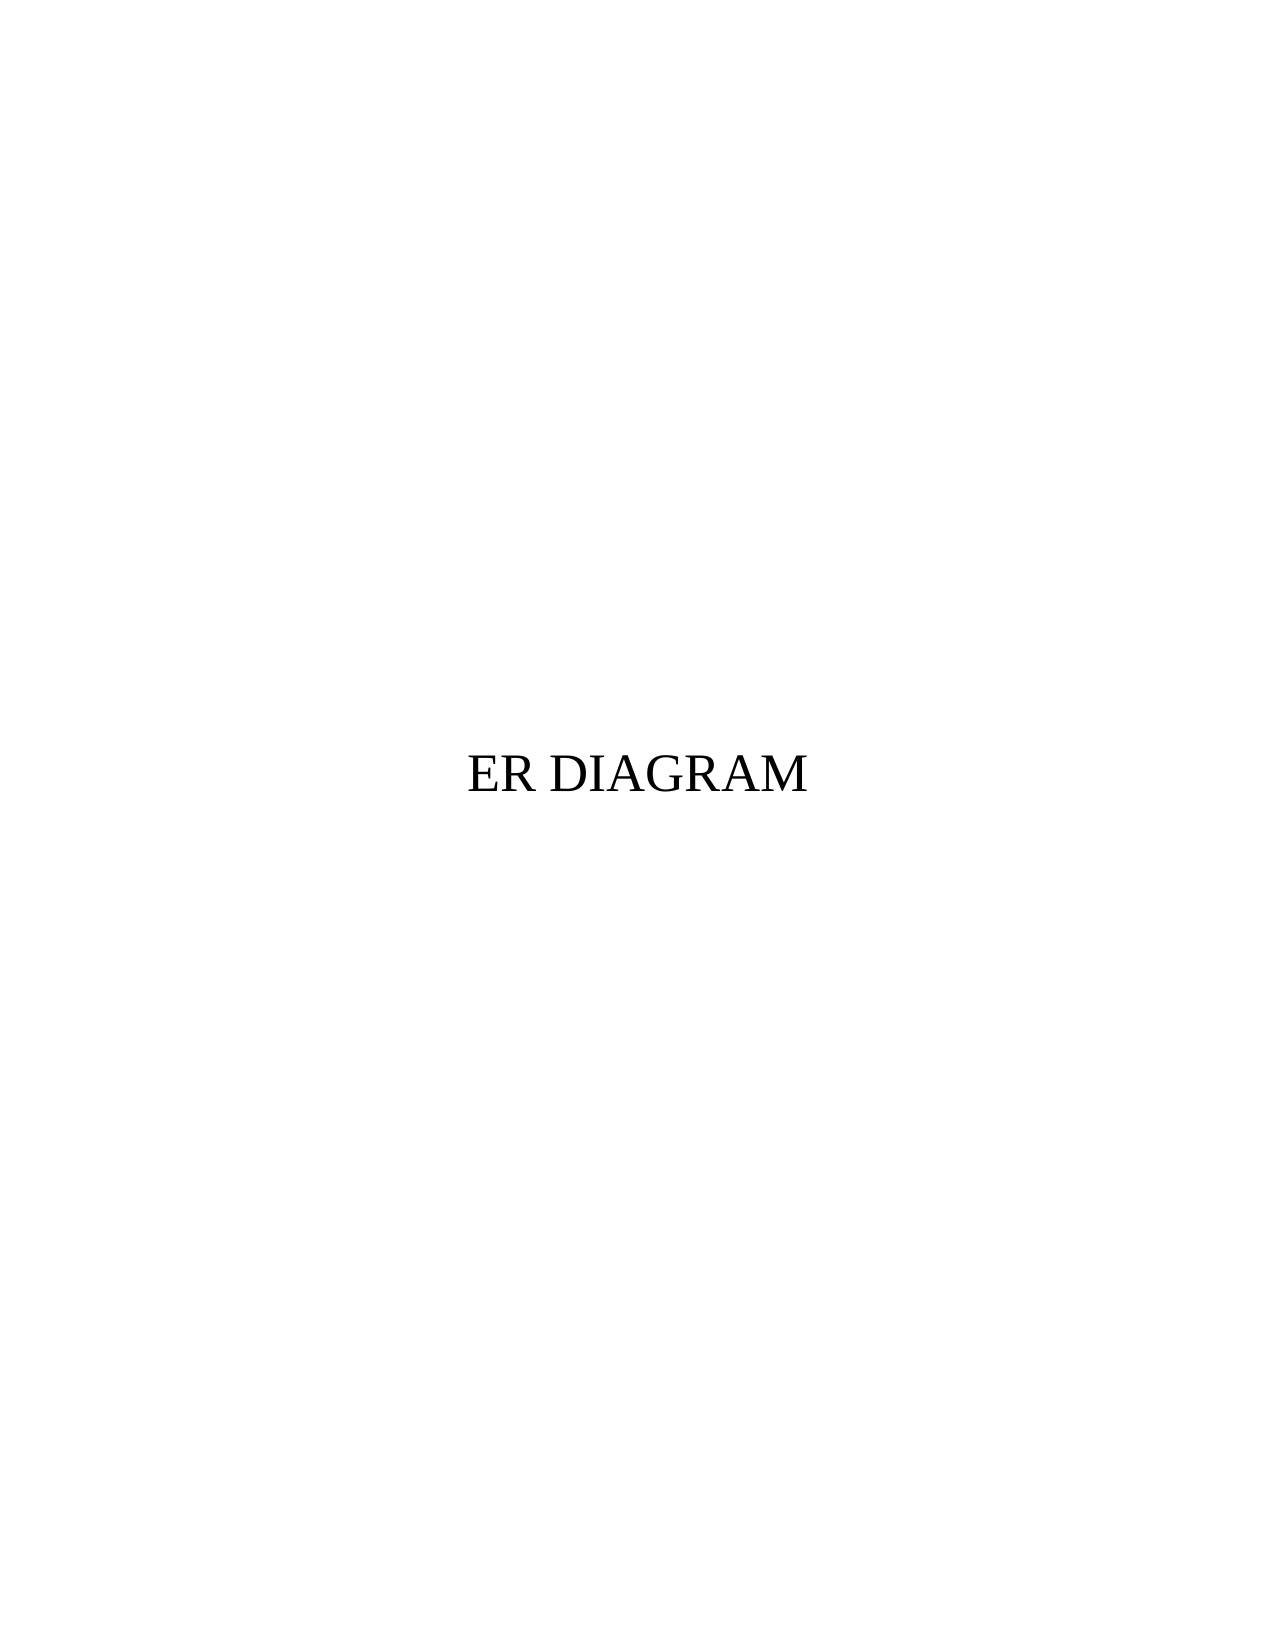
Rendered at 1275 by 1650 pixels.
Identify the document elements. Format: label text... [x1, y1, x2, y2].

text ER DIAGRAM [118, 741, 1157, 803]
